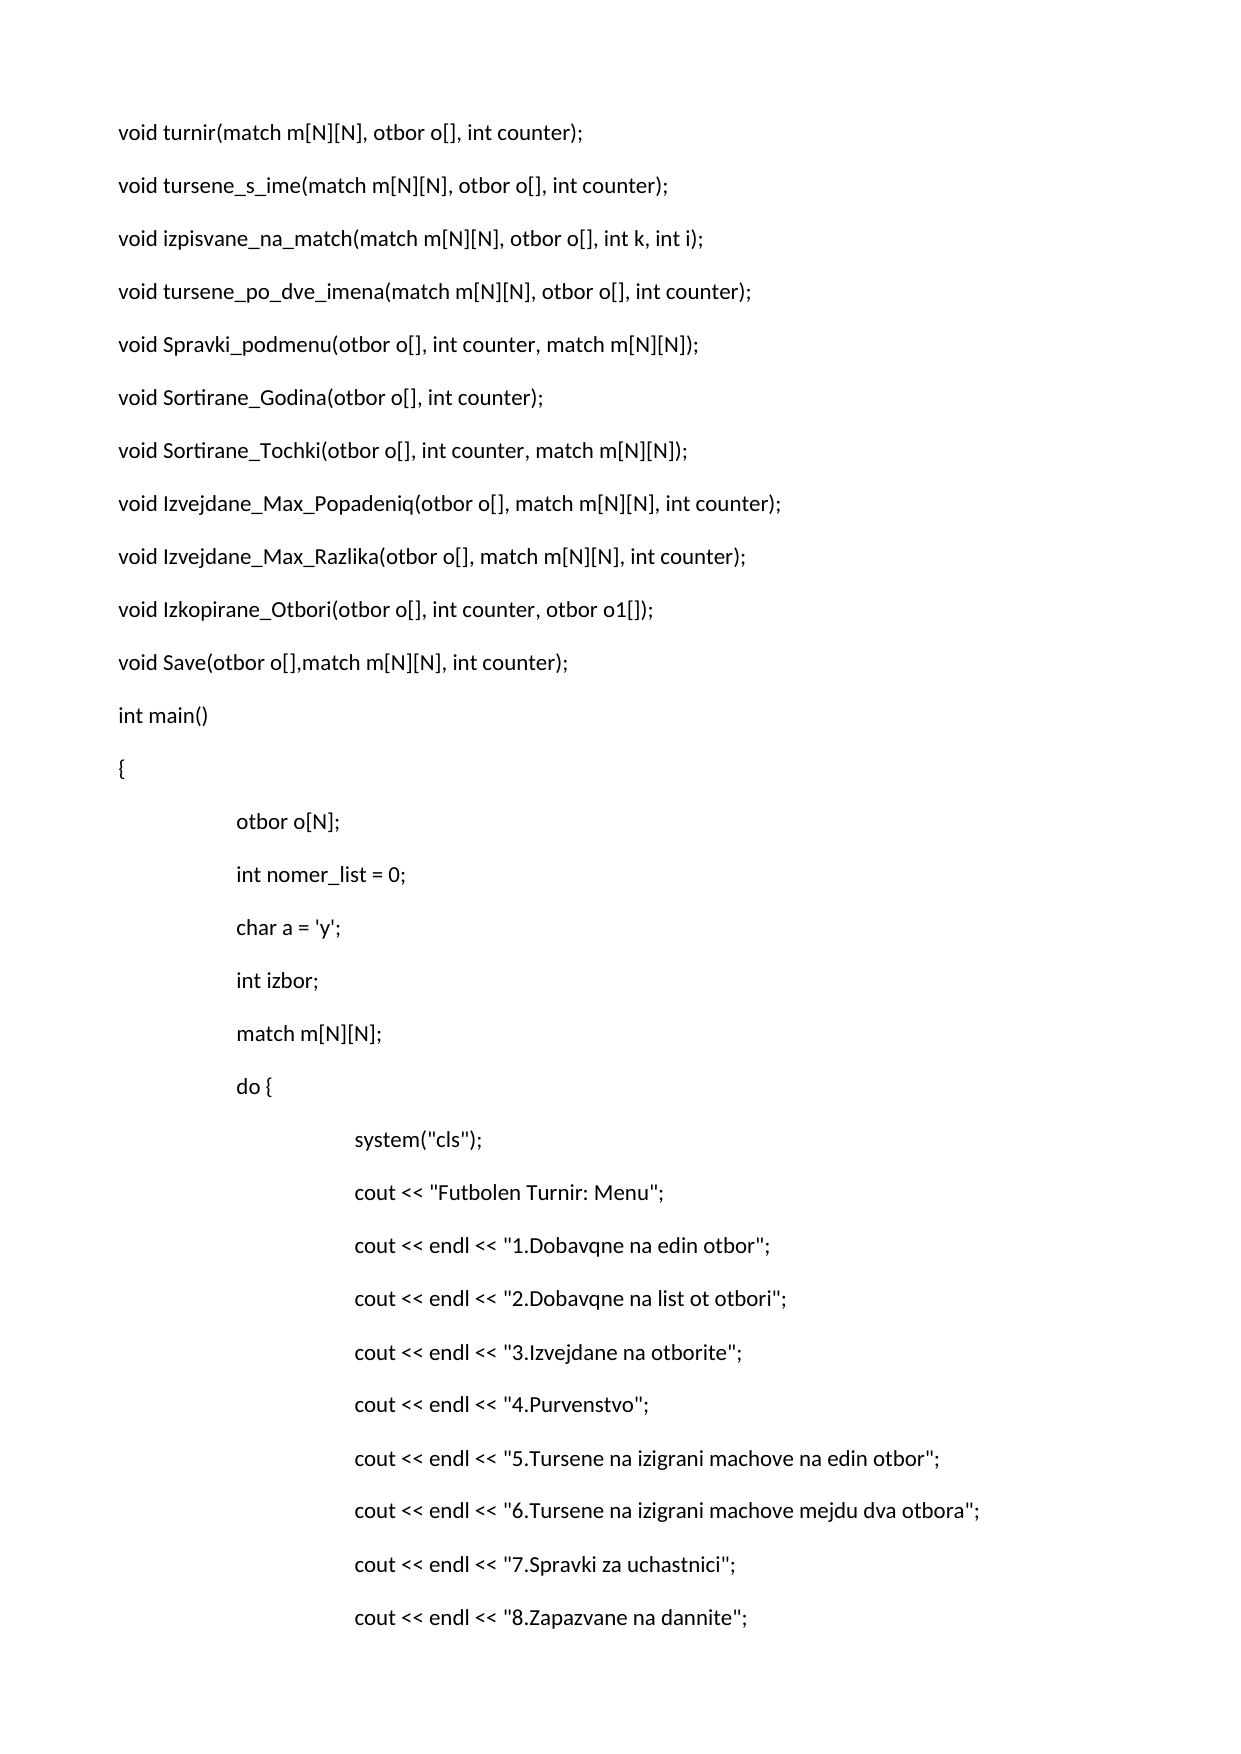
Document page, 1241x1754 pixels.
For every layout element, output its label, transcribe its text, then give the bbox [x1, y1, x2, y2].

text cout << "Futbolen Turnir: Menu"; [118, 1178, 1122, 1207]
text cout << endl << "6.Tursene na izigrani machove mejdu dva otbora"; [118, 1497, 1122, 1525]
text void Sortirane_Godina(otbor o[], int counter); [118, 383, 1122, 411]
text char a = 'y'; [118, 913, 1122, 941]
text system("cls"); [118, 1126, 1122, 1153]
text cout << endl << "1.Dobavqne na edin otbor"; [118, 1232, 1122, 1259]
text void Izvejdane_Max_Popadeniq(otbor o[], match m[N][N], int counter); [118, 489, 1122, 517]
text int nomer_list = 0; [118, 860, 1122, 888]
text void turnir(match m[N][N], otbor o[], int counter); [118, 118, 1122, 146]
text cout << endl << "4.Purvenstvo"; [118, 1391, 1122, 1419]
text void Spravki_podmenu(otbor o[], int counter, match m[N][N]); [118, 330, 1122, 358]
text void Izvejdane_Max_Razlika(otbor o[], match m[N][N], int counter); [118, 542, 1122, 570]
text void tursene_s_ime(match m[N][N], otbor o[], int counter); [118, 171, 1122, 199]
text cout << endl << "8.Zapazvane na dannite"; [118, 1603, 1122, 1631]
text otbor o[N]; [118, 807, 1122, 835]
text { [118, 754, 1122, 782]
text void Sortirane_Tochki(otbor o[], int counter, match m[N][N]); [118, 436, 1122, 464]
text cout << endl << "2.Dobavqne na list ot otbori"; [118, 1284, 1122, 1313]
text int main() [118, 701, 1122, 729]
text void Izkopirane_Otbori(otbor o[], int counter, otbor o1[]); [118, 595, 1122, 623]
text do { [118, 1072, 1122, 1101]
text int izbor; [118, 966, 1122, 994]
text void tursene_po_dve_imena(match m[N][N], otbor o[], int counter); [118, 277, 1122, 305]
text cout << endl << "5.Tursene na izigrani machove na edin otbor"; [118, 1444, 1122, 1472]
text cout << endl << "7.Spravki za uchastnici"; [118, 1550, 1122, 1578]
text match m[N][N]; [118, 1019, 1122, 1047]
text void Save(otbor o[],match m[N][N], int counter); [118, 648, 1122, 676]
text cout << endl << "3.Izvejdane na otborite"; [118, 1338, 1122, 1366]
text void izpisvane_na_match(match m[N][N], otbor o[], int k, int i); [118, 224, 1122, 252]
